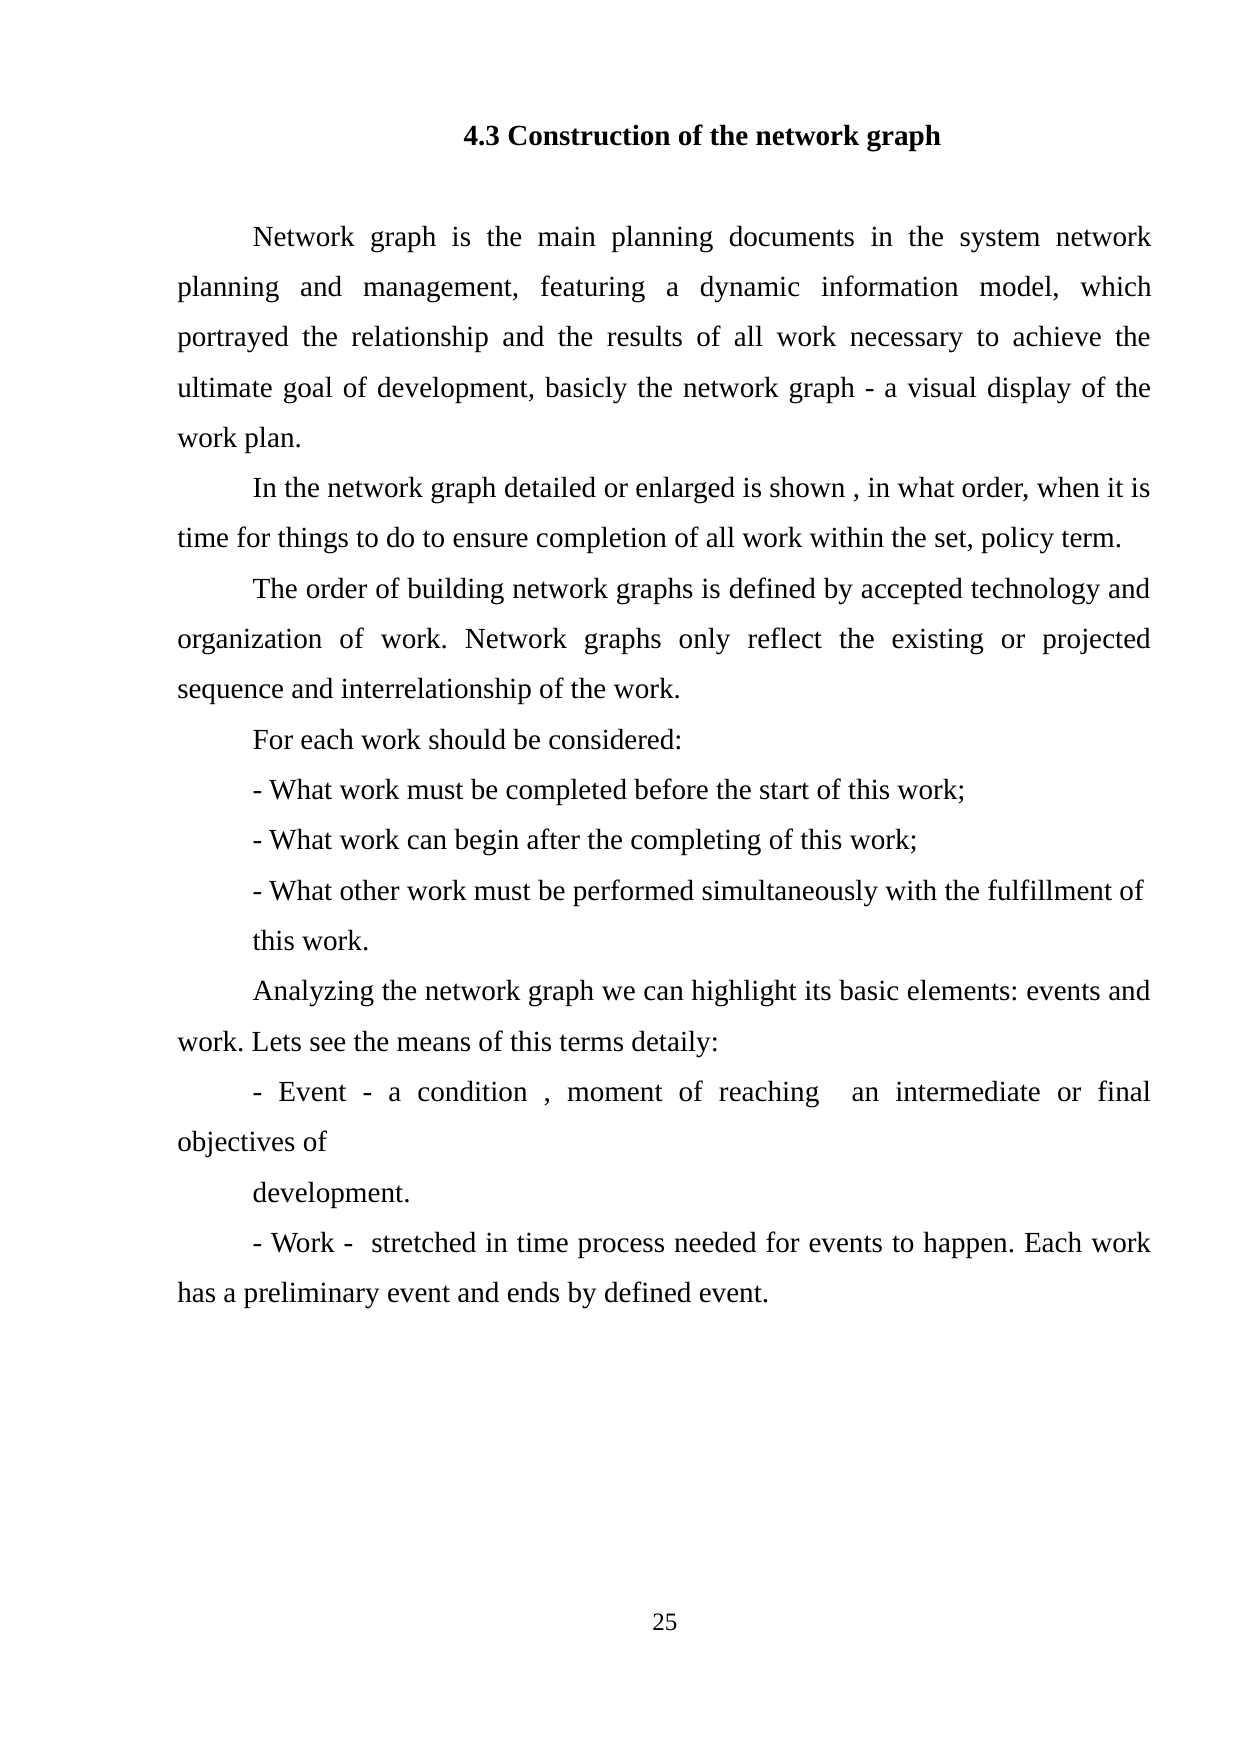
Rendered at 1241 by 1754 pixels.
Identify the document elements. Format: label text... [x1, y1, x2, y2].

text 4.3 Construction of the network graph [177, 118, 1152, 152]
text Analyzing the network graph we can highlight its basic elements: events and work. Lets see the means of this terms detaily: [177, 973, 1152, 1057]
text Network graph is the main planning documents in the system network planning and management, featuring a dynamic information model, which portrayed the relationship and the results of all work necessary to achieve the ultimate goal of development, basicly the network graph - a visual display of the work plan. [177, 219, 1152, 453]
text The order of building network graphs is defined by accepted technology and organization of work. Network graphs only reflect the existing or projected sequence and interrelationship of the work. [177, 571, 1152, 705]
text - What other work must be performed simultaneously with the fulfillment of [177, 873, 1152, 906]
text - What work can begin after the completing of this work; [177, 822, 1152, 856]
text development. [177, 1175, 1152, 1208]
text - Event - a condition , moment of reaching an intermediate or final objectives of [177, 1074, 1152, 1158]
text - Work - stretched in time process needed for events to happen. Each work has a preliminary event and ends by defined event. [177, 1225, 1152, 1309]
text - What work must be completed before the start of this work; [177, 772, 1152, 806]
text this work. [177, 923, 1152, 957]
text For each work should be considered: [177, 722, 1152, 755]
text In the network graph detailed or enlarged is shown , in what order, when it is time for things to do to ensure completion of all work within the set, policy term. [177, 470, 1152, 554]
